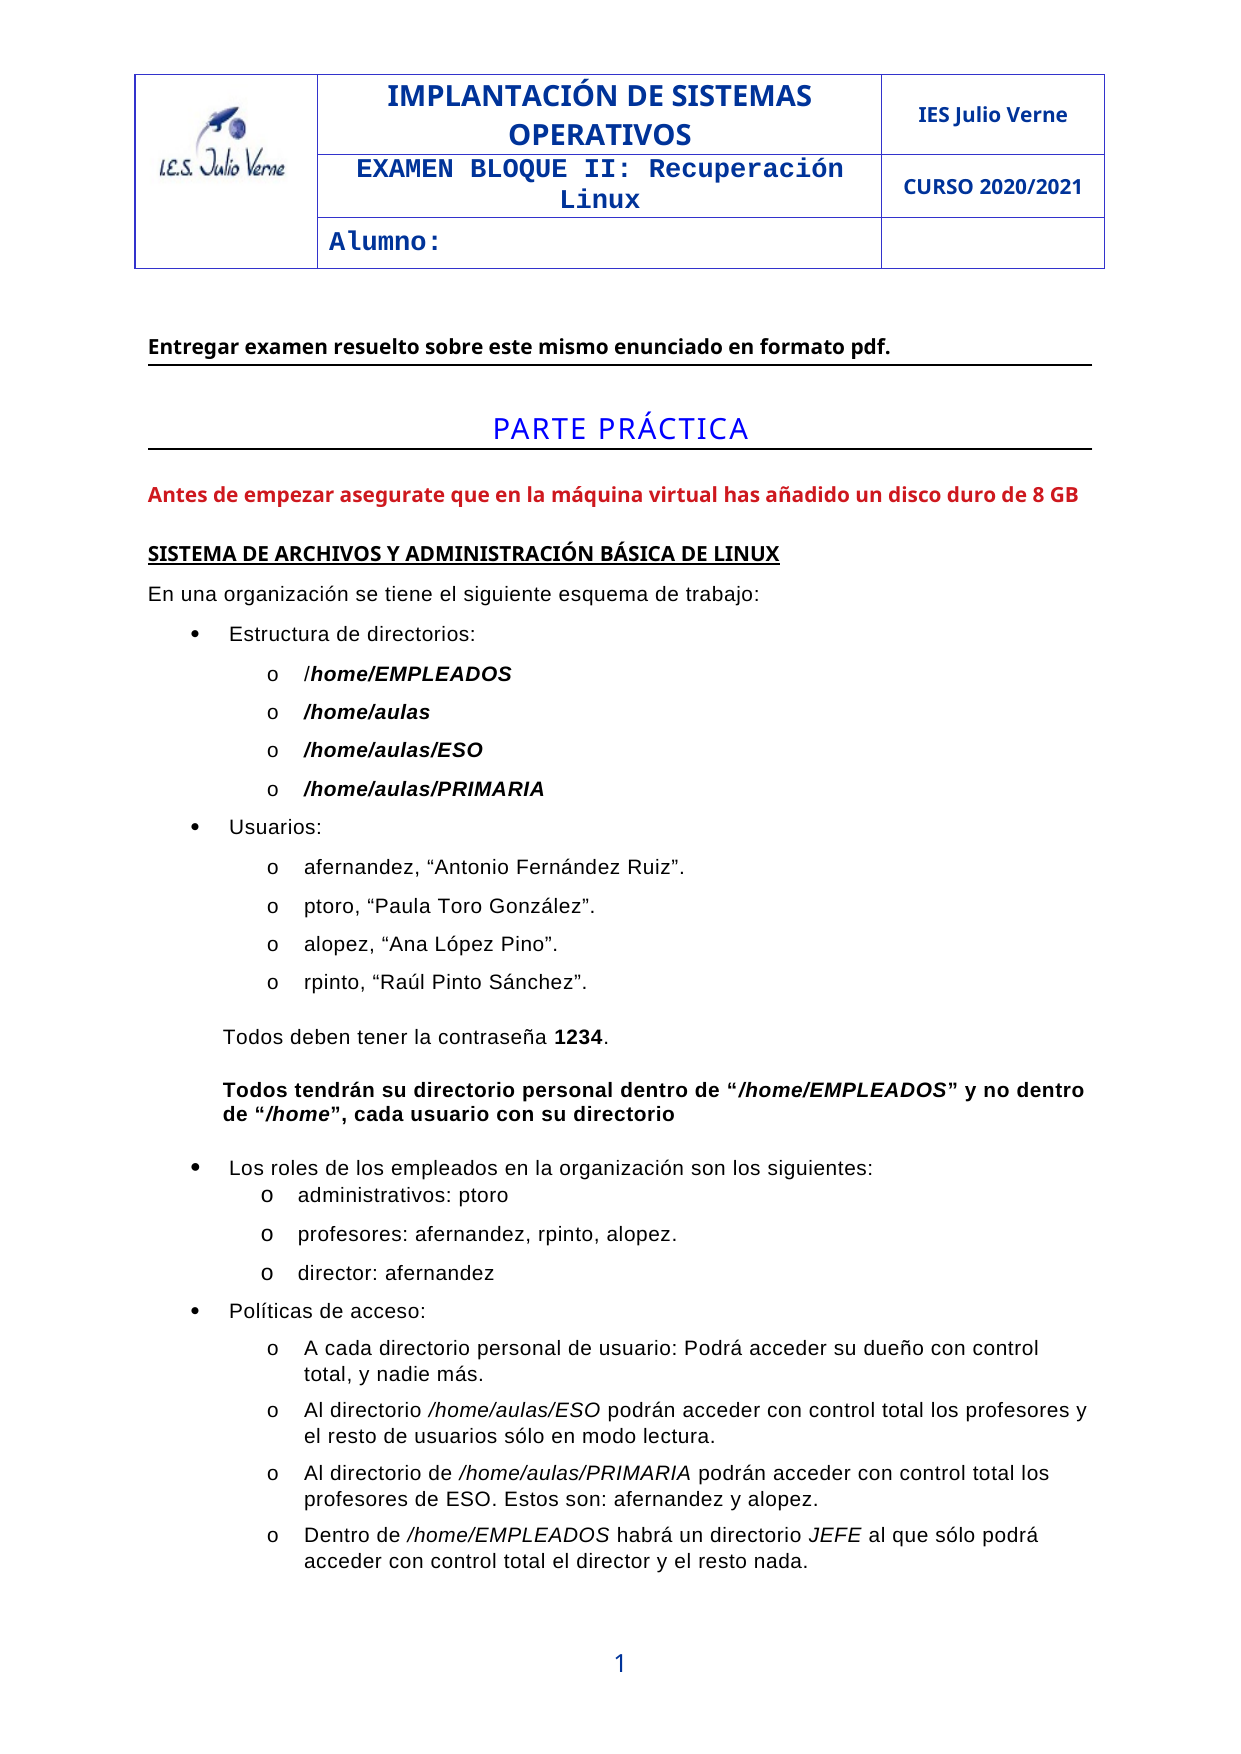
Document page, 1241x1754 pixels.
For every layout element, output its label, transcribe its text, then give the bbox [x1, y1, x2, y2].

text En una organización se tiene el siguiente esquema de trabajo: [148, 582, 1092, 606]
list /home/EMPLEADOS [266, 662, 1092, 687]
picture [149, 84, 294, 199]
list /home/aulas [266, 700, 1092, 726]
list rpinto, “Raúl Pinto Sánchez”. [266, 970, 1092, 996]
list /home/aulas/PRIMARIA [266, 777, 1092, 802]
list alopez, “Ana López Pino”. [266, 932, 1092, 958]
text SISTEMA DE ARCHIVOS Y ADMINISTRACIÓN BÁSICA DE LINUX [148, 539, 1092, 568]
list Estructura de directorios: [191, 622, 1092, 646]
list Usuarios: [191, 815, 1092, 839]
list Al directorio de /home/aulas/PRIMARIA podrán acceder con control total los profesores de ESO. Estos son: afernandez y alopez. [266, 1461, 1092, 1510]
text Todos tendrán su directorio personal dentro de “/home/EMPLEADOS” y no dentro de “/home”, cada usuario con su directorio [223, 1078, 1092, 1126]
list Dentro de /home/EMPLEADOS habrá un directorio JEFE al que sólo podrá acceder con control total el director y el resto nada. [266, 1523, 1092, 1573]
list profesores: afernandez, rpinto, alopez. [260, 1222, 1092, 1248]
list A cada directorio personal de usuario: Podrá acceder su dueño con control total, y nadie más. [266, 1336, 1092, 1386]
list ptoro, “Paula Toro González”. [266, 893, 1092, 919]
list afernandez, “Antonio Fernández Ruiz”. [266, 855, 1092, 881]
text Todos deben tener la contraseña 1234. [223, 1025, 1092, 1049]
subtitle PARTE práctica [148, 408, 1092, 448]
text Entregar examen resuelto sobre este mismo enunciado en formato pdf. [148, 332, 1092, 364]
list director: afernandez [260, 1260, 1092, 1287]
list Los roles de los empleados en la organización son los siguientes: [191, 1155, 1092, 1180]
list /home/aulas/ESO [266, 738, 1092, 764]
list administrativos: ptoro [260, 1183, 1092, 1209]
text Antes de empezar asegurate que en la máquina virtual has añadido un disco duro de 8 GB [148, 480, 1092, 509]
list Políticas de acceso: [191, 1299, 1092, 1323]
list Al directorio /home/aulas/ESO podrán acceder con control total los profesores y el resto de usuarios sólo en modo lectura. [266, 1398, 1092, 1448]
